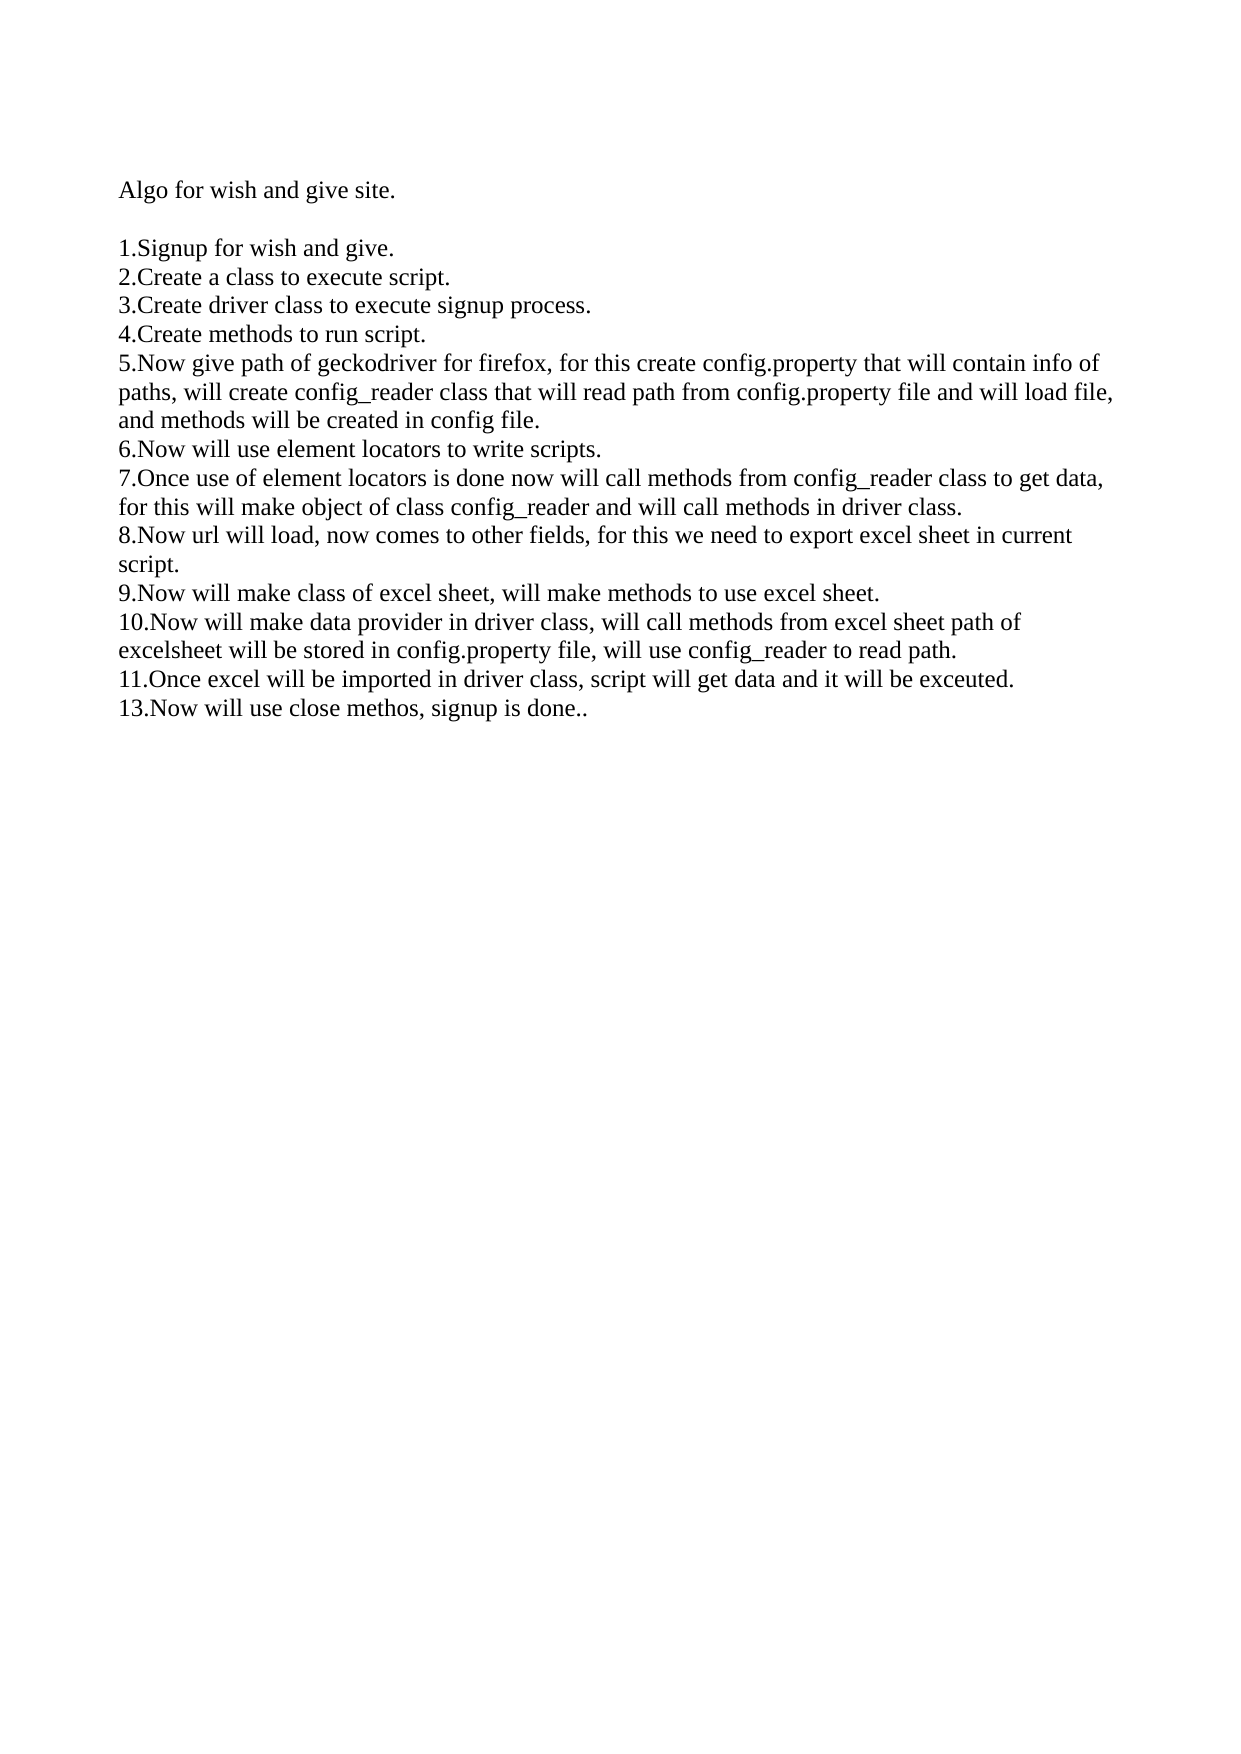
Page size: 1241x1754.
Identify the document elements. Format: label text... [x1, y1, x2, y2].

text 9.Now will make class of excel sheet, will make methods to use excel sheet. [118, 578, 1122, 607]
text 4.Create methods to run script. [118, 319, 1122, 348]
text 2.Create a class to execute script. [118, 262, 1122, 291]
text Algo for wish and give site. [118, 176, 1122, 204]
text 6.Now will use element locators to write scripts. [118, 434, 1122, 463]
text 5.Now give path of geckodriver for firefox, for this create config.property that will contain info of paths, will create config_reader class that will read path from config.property file and will load file, and methods will be created in config file. [118, 348, 1122, 434]
text 8.Now url will load, now comes to other fields, for this we need to export excel sheet in current script. [118, 521, 1122, 578]
text 11.Once excel will be imported in driver class, script will get data and it will be exceuted. [118, 664, 1122, 693]
text 7.Once use of element locators is done now will call methods from config_reader class to get data, for this will make object of class config_reader and will call methods in driver class. [118, 463, 1122, 521]
text 13.Now will use close methos, signup is done.. [118, 693, 1122, 722]
text 3.Create driver class to execute signup process. [118, 291, 1122, 319]
text 10.Now will make data provider in driver class, will call methods from excel sheet path of excelsheet will be stored in config.property file, will use config_reader to read path. [118, 607, 1122, 664]
text 1.Signup for wish and give. [118, 233, 1122, 262]
